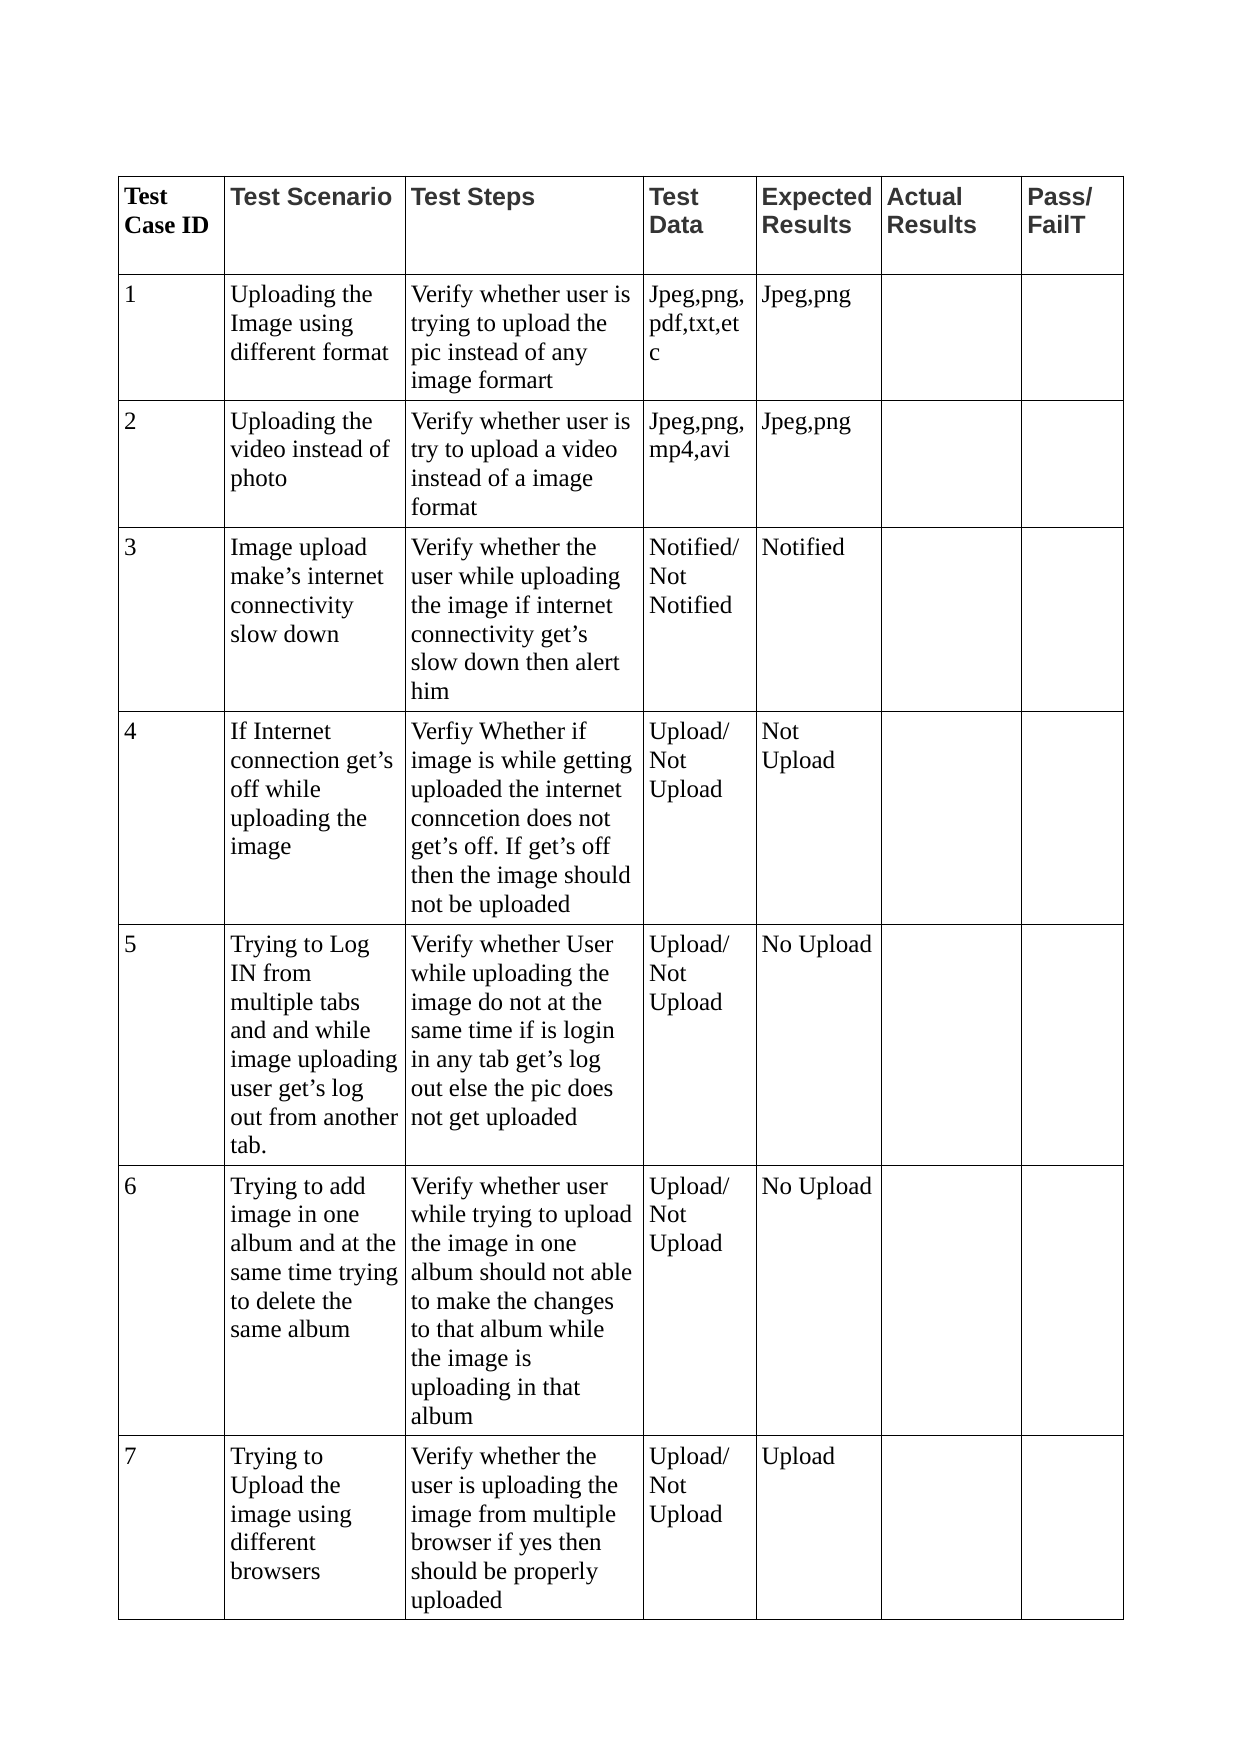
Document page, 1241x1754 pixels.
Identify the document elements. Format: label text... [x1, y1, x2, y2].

table_cell Uploading the video instead of photo [225, 401, 405, 527]
table_cell [882, 275, 1021, 400]
table_header Test Data [644, 177, 756, 273]
table_cell Image upload make’s internet connectivity slow down [225, 528, 405, 711]
table_cell Jpeg,png [757, 275, 881, 400]
table_cell Verfiy Whether if image is while getting uploaded the internet conncetion does not get’s off. If get’s off then the image should not be uploaded [406, 712, 643, 923]
table_cell 4 [119, 712, 224, 923]
table_cell [1022, 712, 1123, 923]
table_cell 6 [119, 1166, 224, 1435]
table_cell Notified [757, 528, 881, 711]
table_cell [1022, 925, 1123, 1165]
table_cell Verify whether the user is uploading the image from multiple browser if yes then should be properly uploaded [406, 1436, 643, 1619]
table_cell Notified/Not Notified [644, 528, 756, 711]
table_cell [882, 712, 1021, 923]
table_cell Trying to Log IN from multiple tabs and and while image uploading user get’s log out from another tab. [225, 925, 405, 1165]
table_cell Verify whether user is trying to upload the pic instead of any image formart [406, 275, 643, 400]
table_cell [882, 925, 1021, 1165]
table_header Expected Results [757, 177, 881, 273]
table_cell Upload/Not Upload [644, 712, 756, 923]
table_header Actual Results [882, 177, 1021, 273]
table_cell 7 [119, 1436, 224, 1619]
table_cell No Upload [757, 925, 881, 1165]
table_cell Uploading the Image using different format [225, 275, 405, 400]
table_cell [882, 1436, 1021, 1619]
table_cell Upload/Not Upload [644, 1166, 756, 1435]
table_cell 5 [119, 925, 224, 1165]
table_cell [1022, 401, 1123, 527]
table_cell Trying to add image in one album and at the same time trying to delete the same album [225, 1166, 405, 1435]
table_cell Jpeg,png [757, 401, 881, 527]
table_header Test Steps [406, 177, 643, 273]
table_cell Upload/Not Upload [644, 1436, 756, 1619]
table_cell Jpeg,png,pdf,txt,etc [644, 275, 756, 400]
table_cell Upload/Not Upload [644, 925, 756, 1165]
table_cell Verify whether user is try to upload a video instead of a image format [406, 401, 643, 527]
table_header Test Scenario [225, 177, 405, 273]
table_cell If Internet connection get’s off while uploading the image [225, 712, 405, 923]
table_cell Verify whether User while uploading the image do not at the same time if is login in any tab get’s log out else the pic does not get uploaded [406, 925, 643, 1165]
table_cell Upload [757, 1436, 881, 1619]
table_cell Trying to Upload the image using different browsers [225, 1436, 405, 1619]
table_cell 3 [119, 528, 224, 711]
table_cell [1022, 275, 1123, 400]
table_cell [1022, 528, 1123, 711]
table_header Pass/FailT [1022, 177, 1123, 273]
table_cell [1022, 1436, 1123, 1619]
table_cell [882, 1166, 1021, 1435]
table_cell No Upload [757, 1166, 881, 1435]
table_cell [1022, 1166, 1123, 1435]
table_cell Verify whether user while trying to upload the image in one album should not able to make the changes to that album while the image is uploading in that album [406, 1166, 643, 1435]
table_cell Not Upload [757, 712, 881, 923]
table_cell [882, 528, 1021, 711]
table_header Test Case ID [119, 177, 224, 273]
table_cell 1 [119, 275, 224, 400]
table_cell Verify whether the user while uploading the image if internet connectivity get’s slow down then alert him [406, 528, 643, 711]
table_cell Jpeg,png,mp4,avi [644, 401, 756, 527]
table_cell 2 [119, 401, 224, 527]
table_cell [882, 401, 1021, 527]
